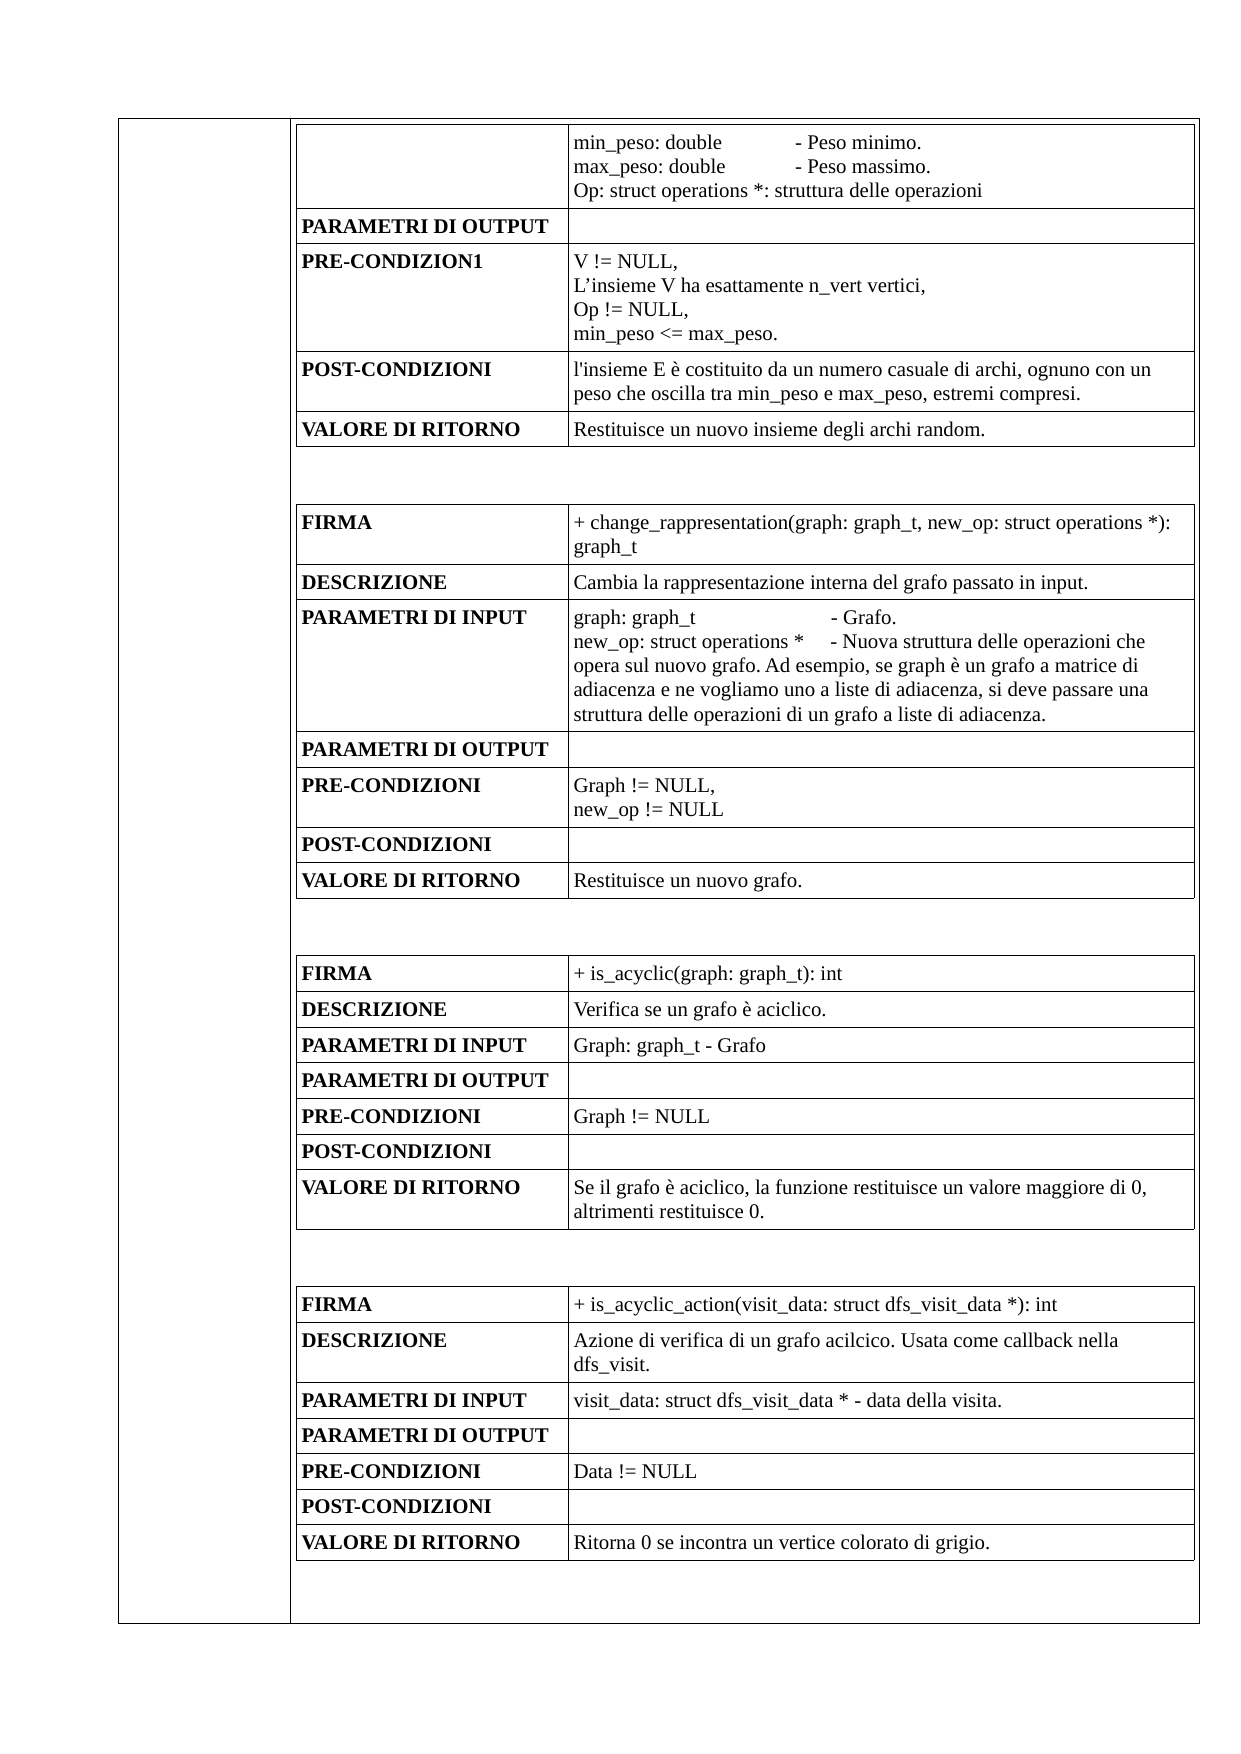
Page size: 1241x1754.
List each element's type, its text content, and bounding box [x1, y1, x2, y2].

table_cell PRE-CONDIZIONI [297, 1454, 568, 1489]
table_cell Se il grafo è aciclico, la funzione restituisce un valore maggiore di 0, altrimenti restituisce 0. [569, 1170, 1194, 1229]
table_cell graph: graph_t - Grafo. new_op: struct operations * - Nuova struttura delle operazioni che opera sul nuovo grafo. Ad esempio, se graph è un grafo a matrice di adiacenza e ne vogliamo uno a liste di adiacenza, si deve passare una struttura delle operazioni di un grafo a liste di adiacenza. [569, 600, 1194, 731]
table_cell VALORE DI RITORNO [297, 1525, 568, 1560]
table_cell [297, 125, 568, 208]
table_cell PARAMETRI DI INPUT [297, 600, 568, 731]
table_cell l'insieme E è costituito da un numero casuale di archi, ognuno con un peso che oscilla tra min_peso e max_peso, estremi compresi. [569, 352, 1194, 411]
table_cell Data != NULL [569, 1454, 1194, 1489]
table_cell Graph != NULL, new_op != NULL [569, 768, 1194, 827]
table_cell VALORE DI RITORNO [297, 412, 568, 446]
table_header + is_acyclic(graph: graph_t): int [569, 956, 1194, 991]
table_header + change_rappresentation(graph: graph_t, new_op: struct operations *): graph_t [569, 505, 1194, 564]
table_cell DESCRIZIONE [297, 1323, 568, 1382]
table_cell [569, 1135, 1194, 1169]
table_cell Restituisce un nuovo insieme degli archi random. [569, 412, 1194, 446]
table_cell POST-CONDIZIONI [297, 828, 568, 862]
table_cell POST-CONDIZIONI [297, 1490, 568, 1524]
table_cell PRE-CONDIZIONI [297, 1099, 568, 1133]
table_header + is_acyclic_action(visit_data: struct dfs_visit_data *): int [569, 1287, 1194, 1322]
table_cell PRE-CONDIZION1 [297, 244, 568, 351]
table_cell Graph != NULL [569, 1099, 1194, 1133]
table_cell PARAMETRI DI INPUT [297, 1028, 568, 1062]
table_cell Verifica se un grafo è aciclico. [569, 992, 1194, 1027]
table_cell [119, 119, 290, 1623]
table_cell Graph: graph_t - Grafo [569, 1028, 1194, 1062]
table_cell POST-CONDIZIONI [297, 1135, 568, 1169]
table_header FIRMA [297, 956, 568, 991]
table_cell VALORE DI RITORNO [297, 1170, 568, 1229]
table_cell [569, 1490, 1194, 1524]
table_cell PRE-CONDIZIONI [297, 768, 568, 827]
table_cell [569, 828, 1194, 862]
table_cell Cambia la rappresentazione interna del grafo passato in input. [569, 565, 1194, 599]
table_cell VALORE DI RITORNO [297, 863, 568, 898]
table_cell V != NULL, L’insieme V ha esattamente n_vert vertici, Op != NULL, min_peso <= max_peso. [569, 244, 1194, 351]
table_cell PARAMETRI DI OUTPUT [297, 732, 568, 767]
table_cell [569, 1419, 1194, 1453]
table_cell [569, 209, 1194, 243]
table_cell Restituisce un nuovo grafo. [569, 863, 1194, 898]
table_header FIRMA [297, 505, 568, 564]
table_cell PARAMETRI DI OUTPUT [297, 1419, 568, 1453]
table_cell [291, 119, 1199, 1623]
table_cell PARAMETRI DI INPUT [297, 1383, 568, 1417]
table_cell DESCRIZIONE [297, 992, 568, 1027]
table_cell min_peso: double - Peso minimo. max_peso: double - Peso massimo. Op: struct operations *: struttura delle operazioni [569, 125, 1194, 208]
table_cell Ritorna 0 se incontra un vertice colorato di grigio. [569, 1525, 1194, 1560]
table_cell POST-CONDIZIONI [297, 352, 568, 411]
table_cell visit_data: struct dfs_visit_data * - data della visita. [569, 1383, 1194, 1417]
table_header FIRMA [297, 1287, 568, 1322]
table_cell PARAMETRI DI OUTPUT [297, 209, 568, 243]
table_cell PARAMETRI DI OUTPUT [297, 1063, 568, 1098]
table_cell [569, 1063, 1194, 1098]
table_cell [569, 732, 1194, 767]
table_cell Azione di verifica di un grafo acilcico. Usata come callback nella dfs_visit. [569, 1323, 1194, 1382]
table_cell DESCRIZIONE [297, 565, 568, 599]
